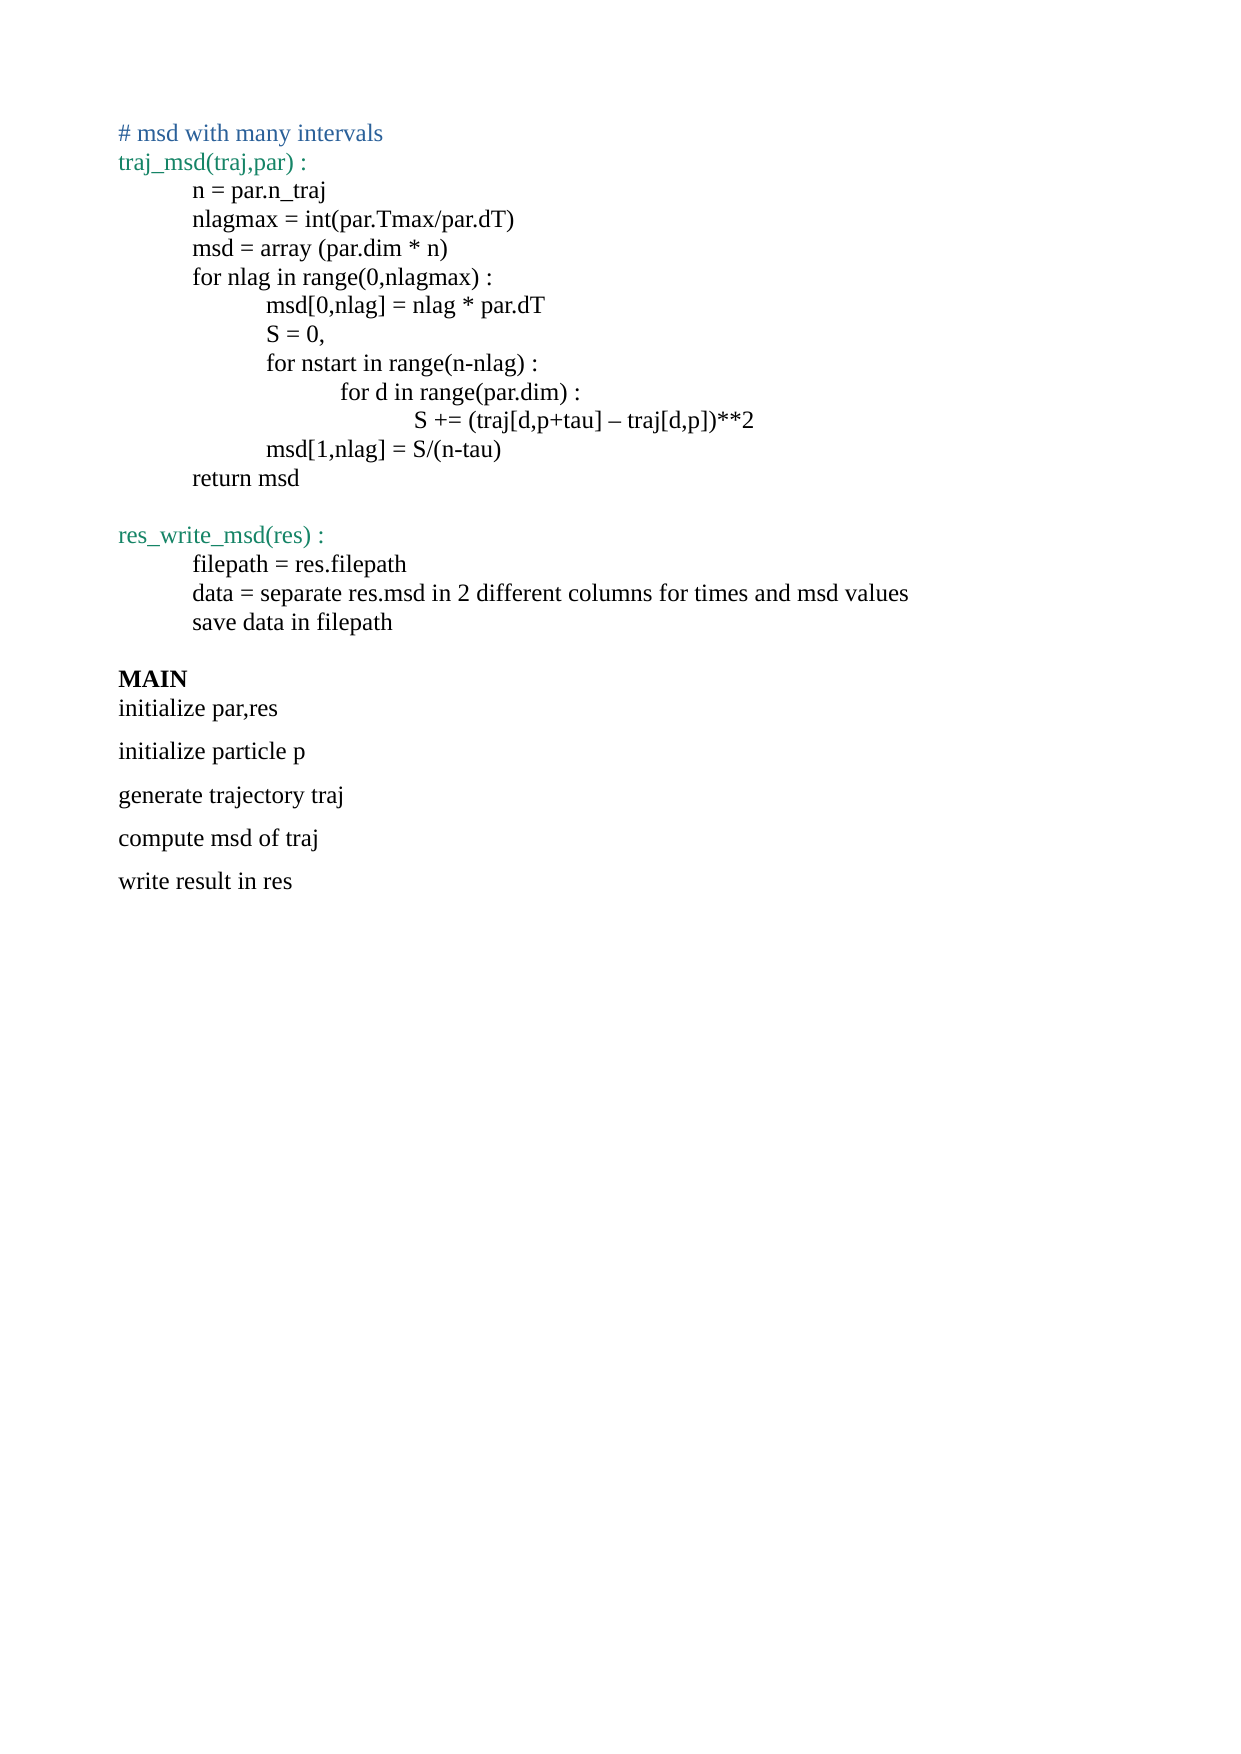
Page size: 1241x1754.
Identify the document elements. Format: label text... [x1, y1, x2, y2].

text msd = array (par.dim * n) [118, 233, 1122, 262]
text initialize particle p [118, 736, 1122, 765]
text generate trajectory traj [118, 780, 1122, 808]
text compute msd of traj [118, 823, 1122, 852]
text initialize par,res [118, 693, 1122, 722]
text msd[0,nlag] = nlag * par.dT [118, 291, 1122, 319]
text res_write_msd(res) : [118, 521, 1122, 549]
text # msd with many intervals [118, 118, 1122, 147]
text data = separate res.msd in 2 different columns for times and msd values [118, 578, 1122, 607]
text n = par.n_traj [118, 176, 1122, 204]
text S = 0, [118, 319, 1122, 348]
text return msd [118, 463, 1122, 492]
text for nstart in range(n-nlag) : [118, 348, 1122, 377]
text filepath = res.filepath [118, 549, 1122, 578]
text nlagmax = int(par.Tmax/par.dT) [118, 204, 1122, 233]
text for d in range(par.dim) : [118, 377, 1122, 406]
text MAIN [118, 664, 1122, 693]
text traj_msd(traj,par) : [118, 147, 1122, 176]
text save data in filepath [118, 607, 1122, 636]
text S += (traj[d,p+tau] – traj[d,p])**2 [118, 406, 1122, 434]
text write result in res [118, 866, 1122, 895]
text for nlag in range(0,nlagmax) : [118, 262, 1122, 291]
text msd[1,nlag] = S/(n-tau) [118, 434, 1122, 463]
